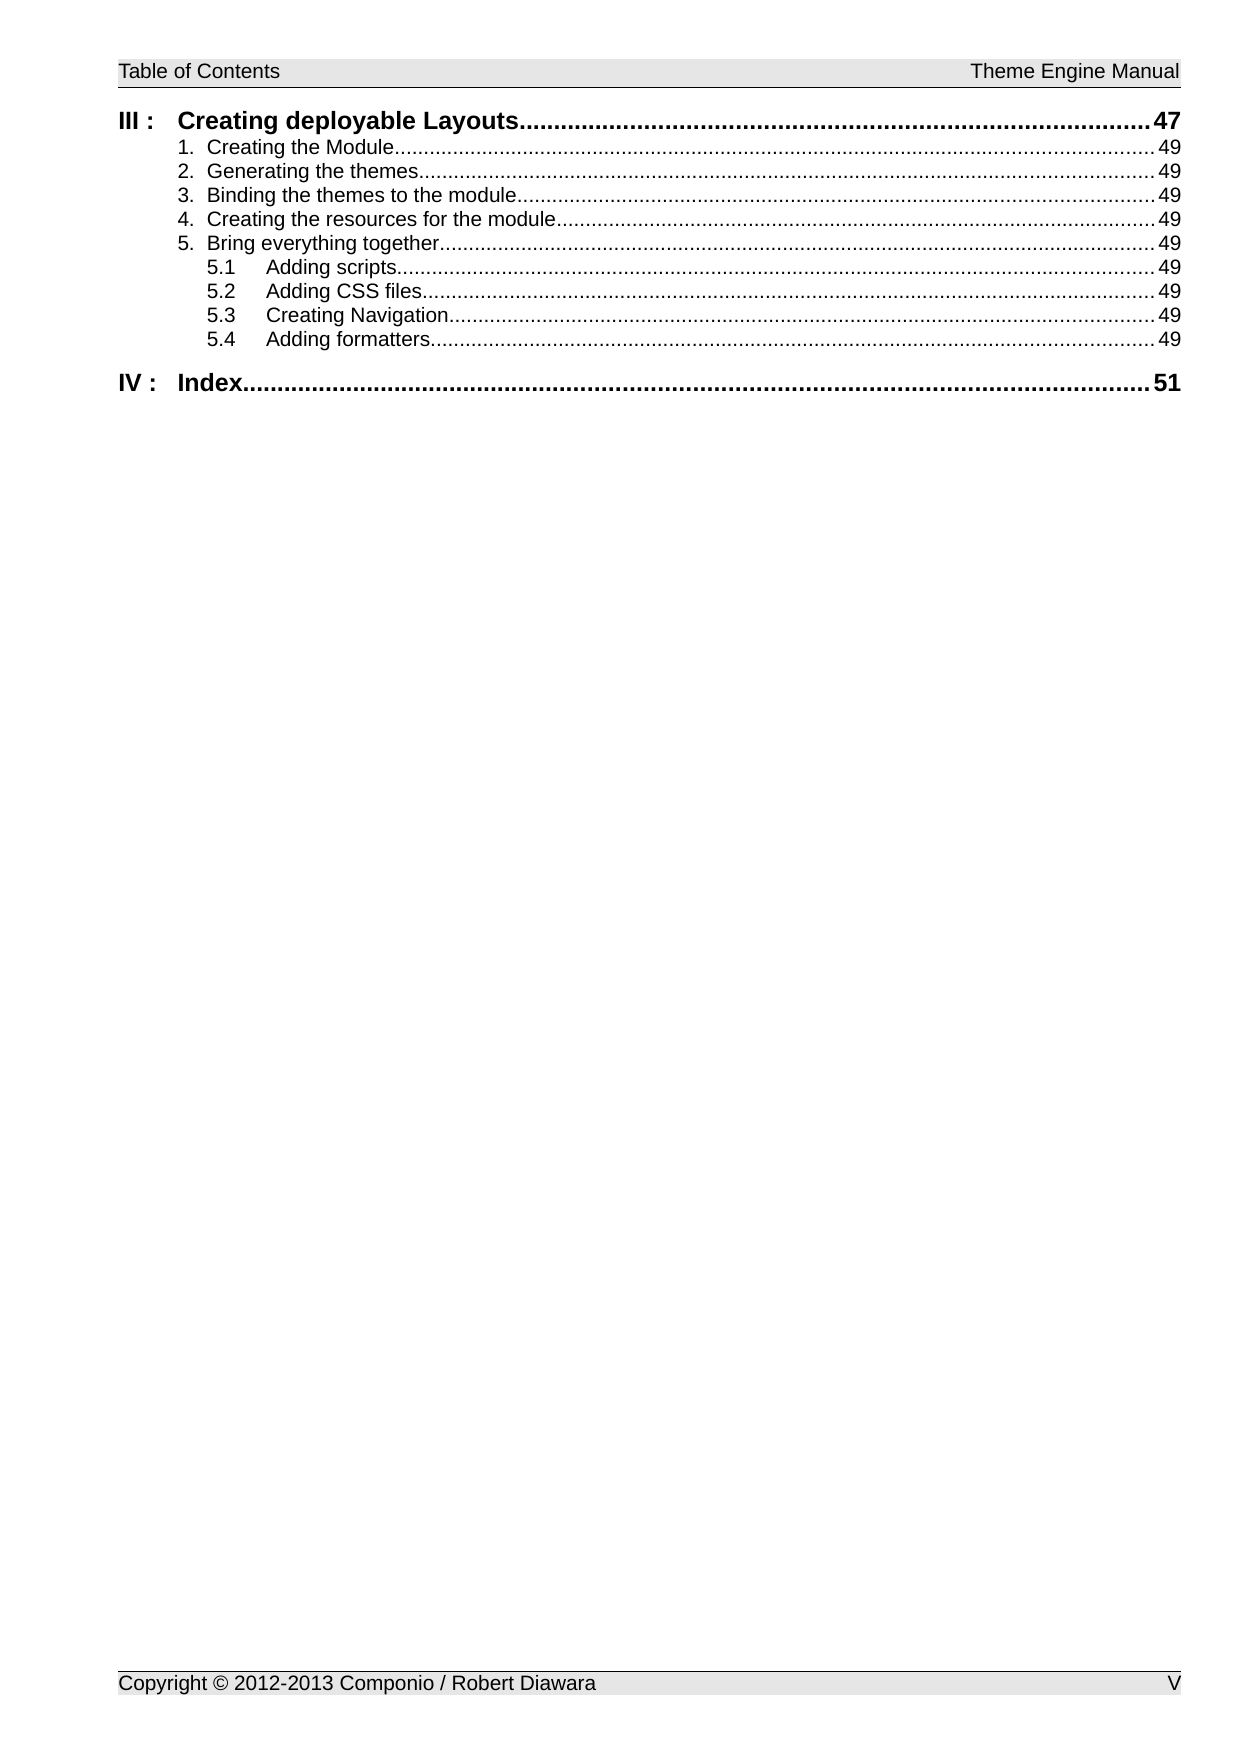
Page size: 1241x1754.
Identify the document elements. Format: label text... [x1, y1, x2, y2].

text III : Creating deployable Layouts 47 [118, 106, 1181, 135]
text 5. Bring everything together 49 [177, 231, 1181, 255]
text 5.2 Adding CSS files 49 [207, 279, 1181, 303]
text 1. Creating the Module 49 [177, 135, 1181, 159]
text 5.3 Creating Navigation 49 [207, 303, 1181, 327]
text IV : Index 51 [118, 368, 1181, 397]
text 3. Binding the themes to the module 49 [177, 183, 1181, 207]
text 4. Creating the resources for the module 49 [177, 207, 1181, 231]
text 5.4 Adding formatters 49 [207, 327, 1181, 351]
text 5.1 Adding scripts 49 [207, 255, 1181, 279]
text 2. Generating the themes 49 [177, 159, 1181, 183]
